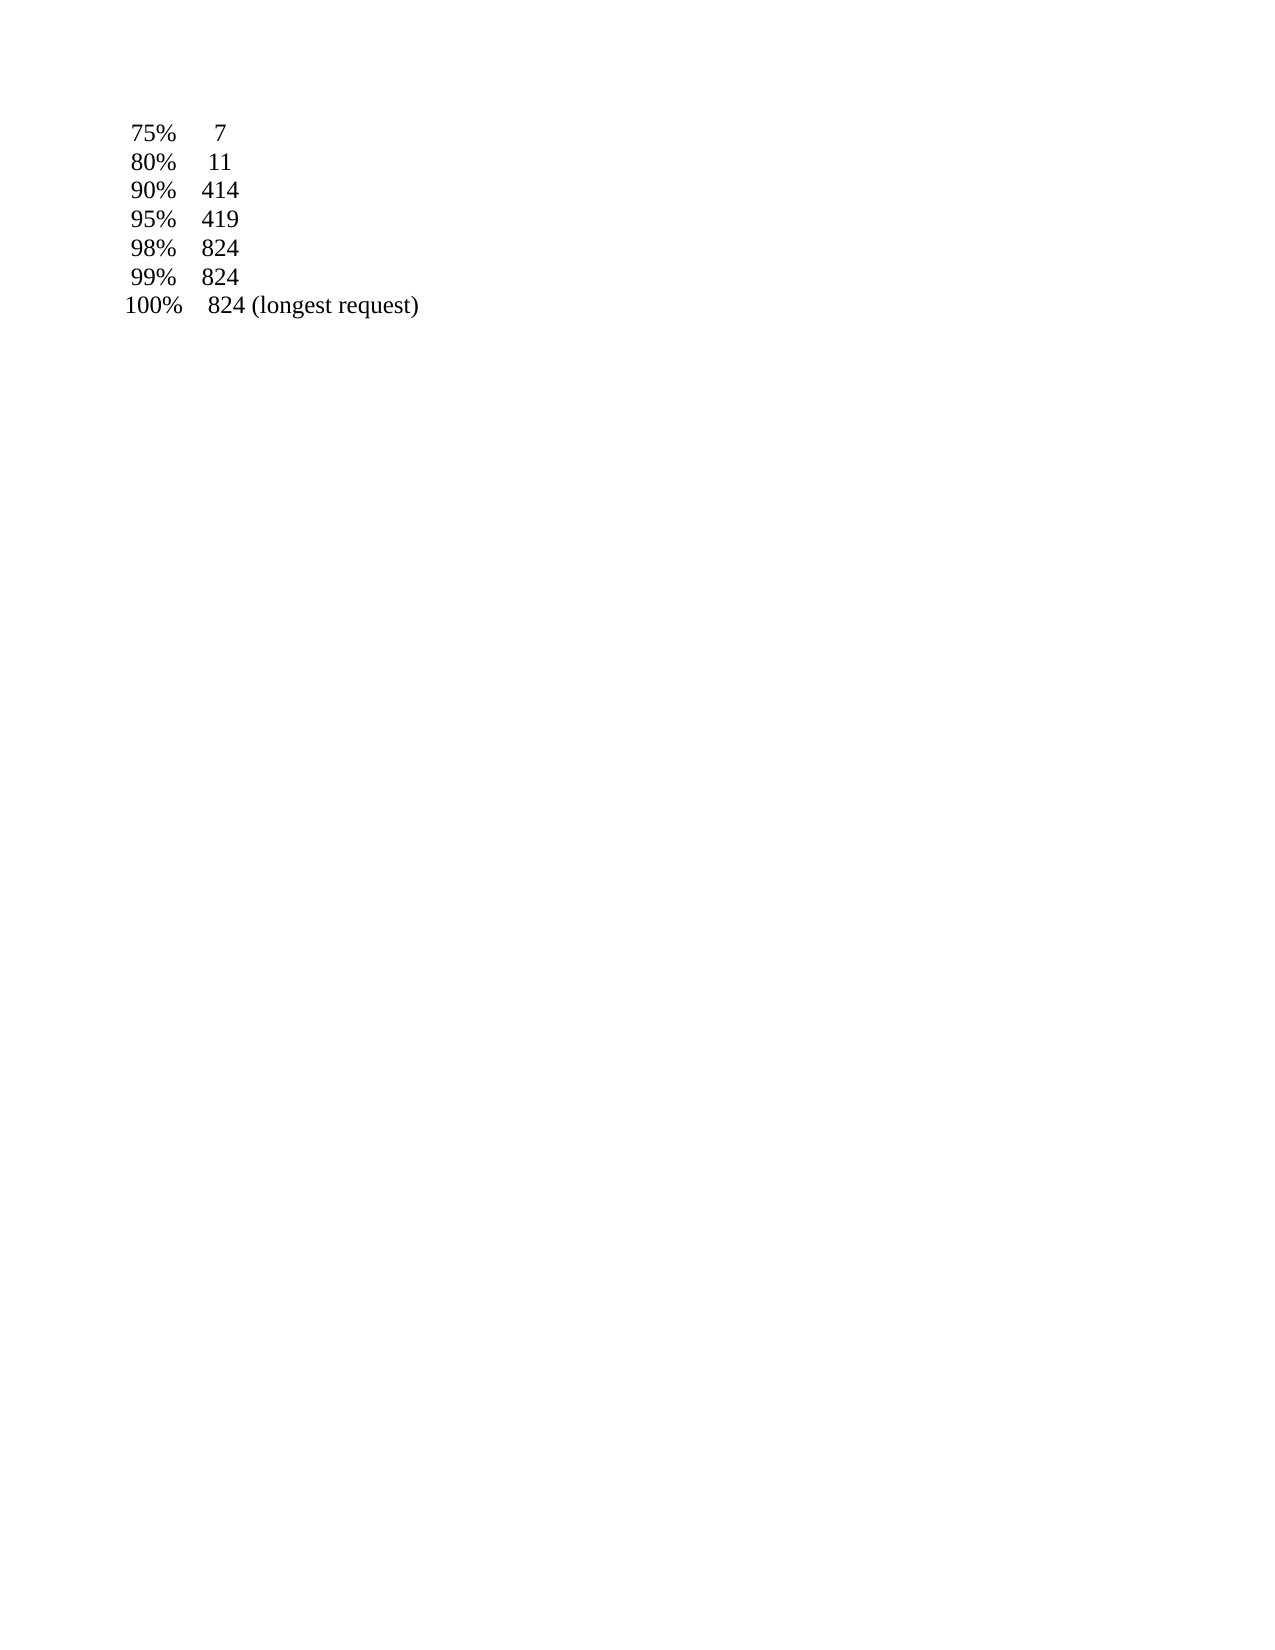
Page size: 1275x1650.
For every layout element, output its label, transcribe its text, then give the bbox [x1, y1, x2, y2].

text 99% 824 [118, 262, 1157, 291]
text 98% 824 [118, 233, 1157, 262]
text 75% 7 [118, 118, 1157, 147]
text 90% 414 [118, 176, 1157, 204]
text 95% 419 [118, 204, 1157, 233]
text 80% 11 [118, 147, 1157, 176]
text 100% 824 (longest request) [118, 291, 1157, 319]
